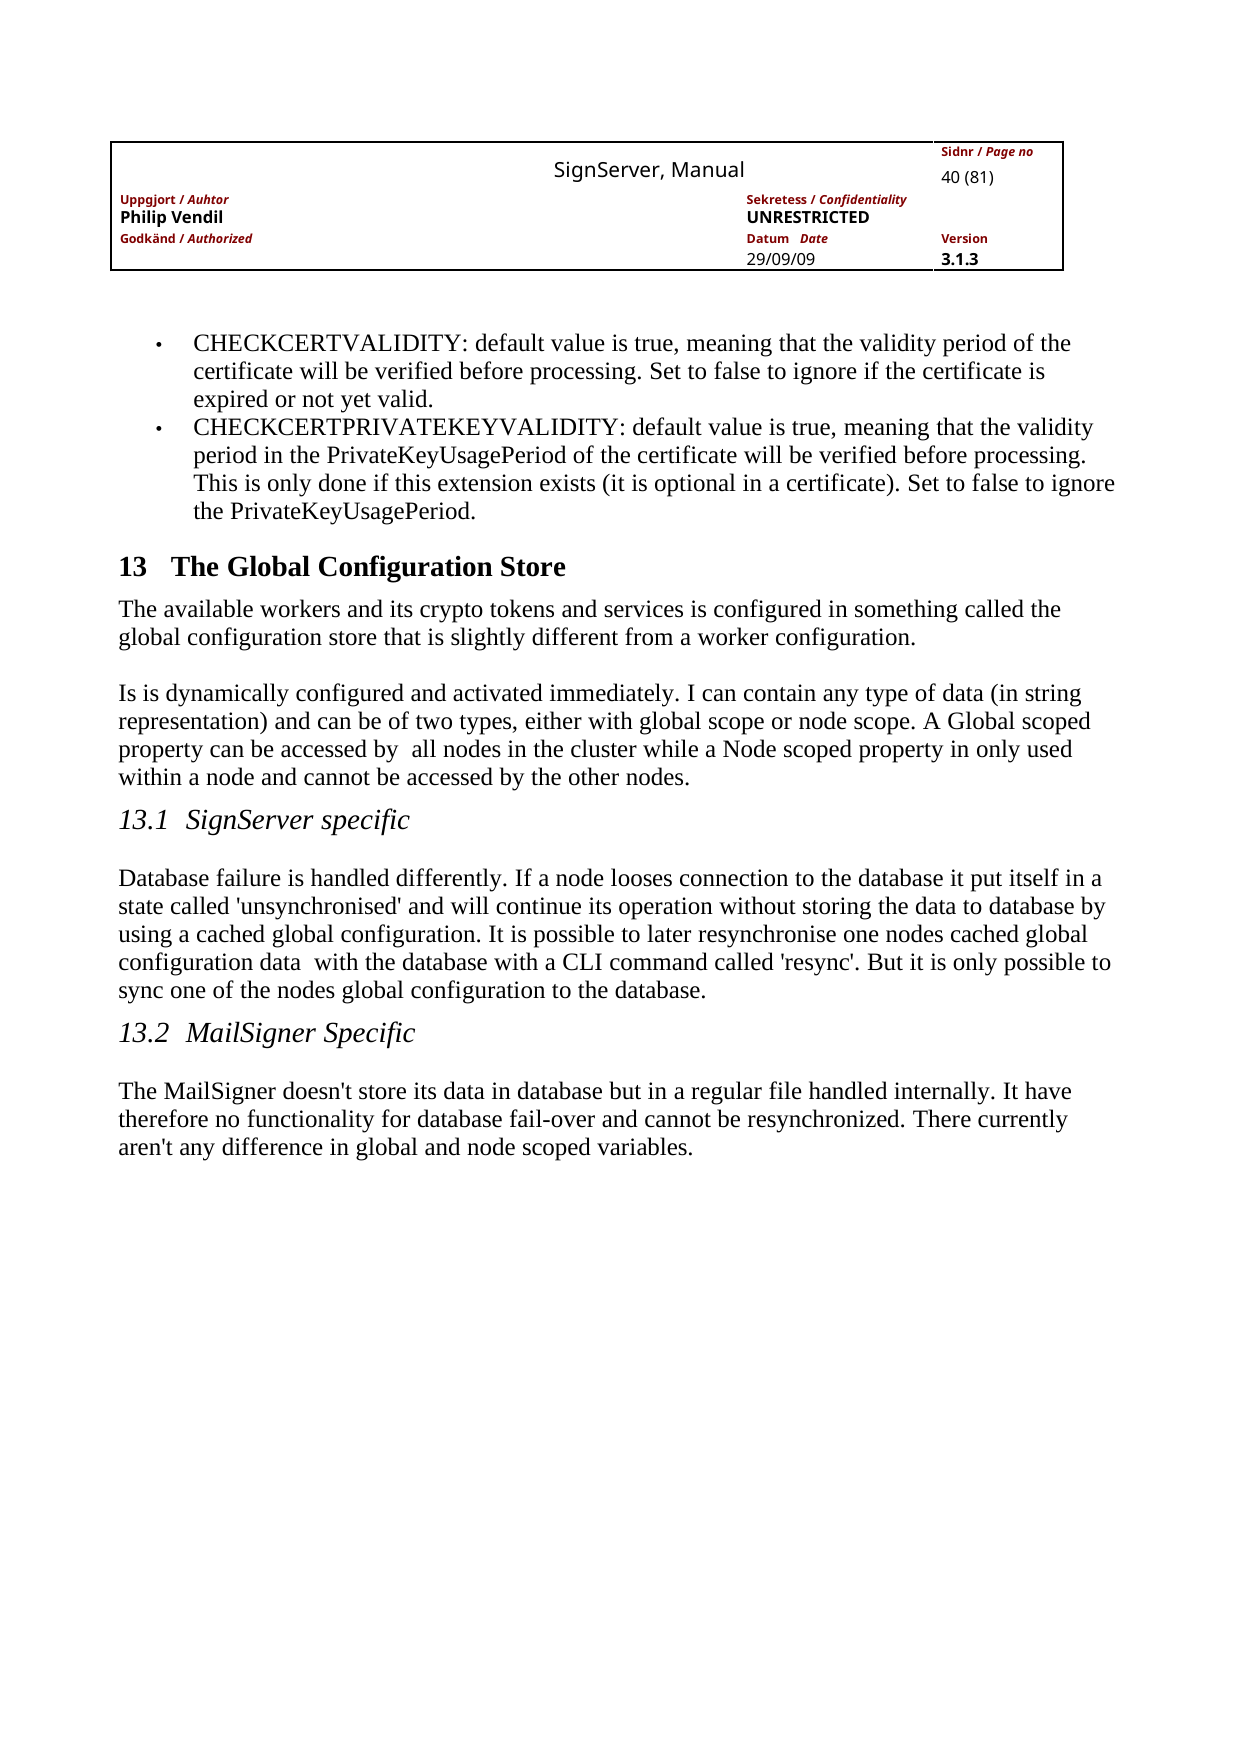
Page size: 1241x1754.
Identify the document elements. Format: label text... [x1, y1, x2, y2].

subtitle SignServer specific [118, 804, 1122, 836]
text The MailSigner doesn't store its data in database but in a regular file handled internally. It have therefore no functionality for database fail-over and cannot be resynchronized. There currently aren't any difference in global and node scoped variables. [118, 1077, 1122, 1161]
list CHECKCERTPRIVATEKEYVALIDITY: default value is true, meaning that the validity period in the PrivateKeyUsagePeriod of the certificate will be verified before processing. This is only done if this extension exists (it is optional in a certificate). Set to false to ignore the PrivateKeyUsagePeriod. [156, 413, 1122, 525]
subtitle The Global Configuration Store [118, 550, 1122, 582]
text The available workers and its crypto tokens and services is configured in something called the global configuration store that is slightly different from a worker configuration. [118, 595, 1122, 651]
text Is is dynamically configured and activated immediately. I can contain any type of data (in string representation) and can be of two types, either with global scope or node scope. A Global scoped property can be accessed by all nodes in the cluster while a Node scoped property in only used within a node and cannot be accessed by the other nodes. [118, 679, 1122, 791]
subtitle MailSigner Specific [118, 1017, 1122, 1049]
text Database failure is handled differently. If a node looses connection to the database it put itself in a state called 'unsynchronised' and will continue its operation without storing the data to database by using a cached global configuration. It is possible to later resynchronise one nodes cached global configuration data with the database with a CLI command called 'resync'. But it is only possible to sync one of the nodes global configuration to the database. [118, 864, 1122, 1004]
list CHECKCERTVALIDITY: default value is true, meaning that the validity period of the certificate will be verified before processing. Set to false to ignore if the certificate is expired or not yet valid. [156, 329, 1122, 413]
